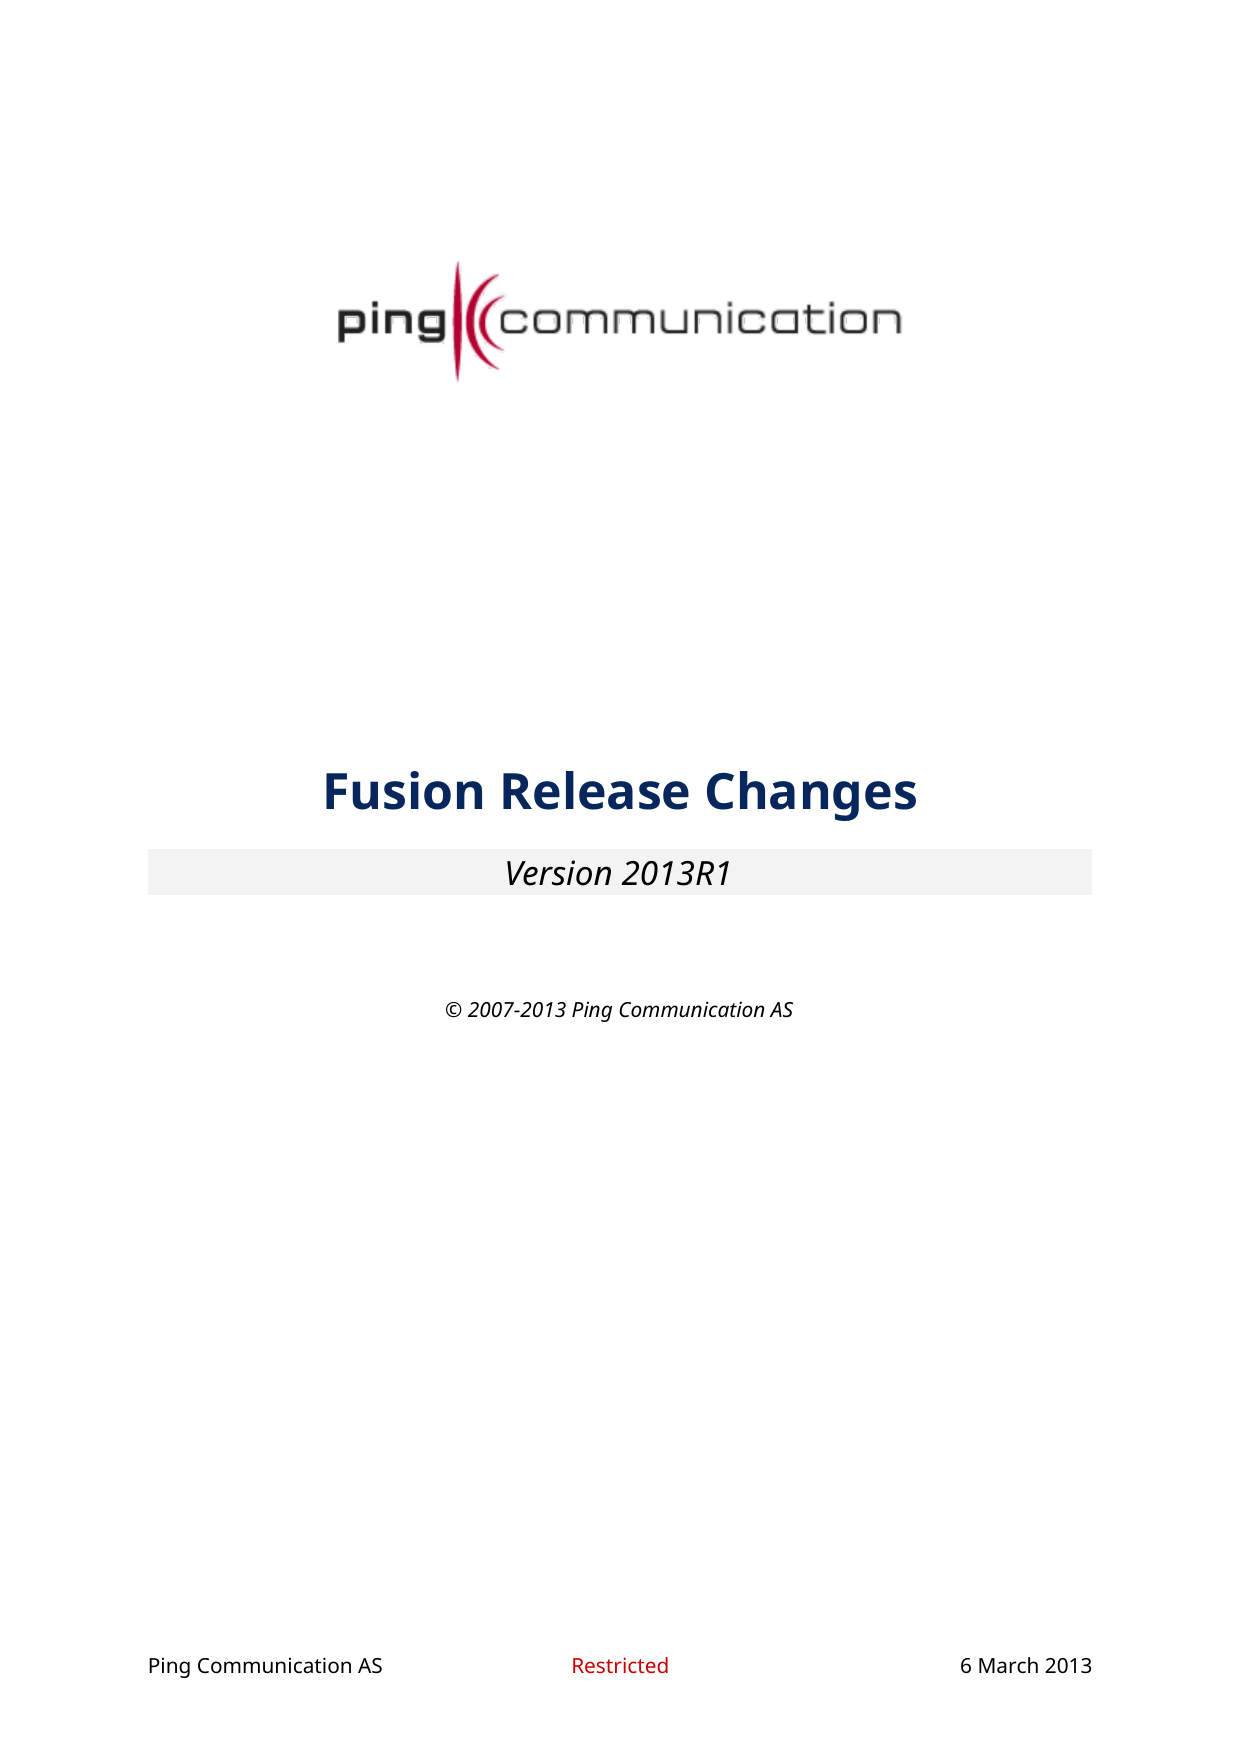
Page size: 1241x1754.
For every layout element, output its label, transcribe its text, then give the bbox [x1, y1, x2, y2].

picture [337, 261, 903, 384]
text © 2007-2013 Ping Communication AS [148, 995, 1092, 1024]
title Fusion Release Changes [148, 756, 1092, 824]
text Version 2013R1 [148, 849, 1092, 895]
